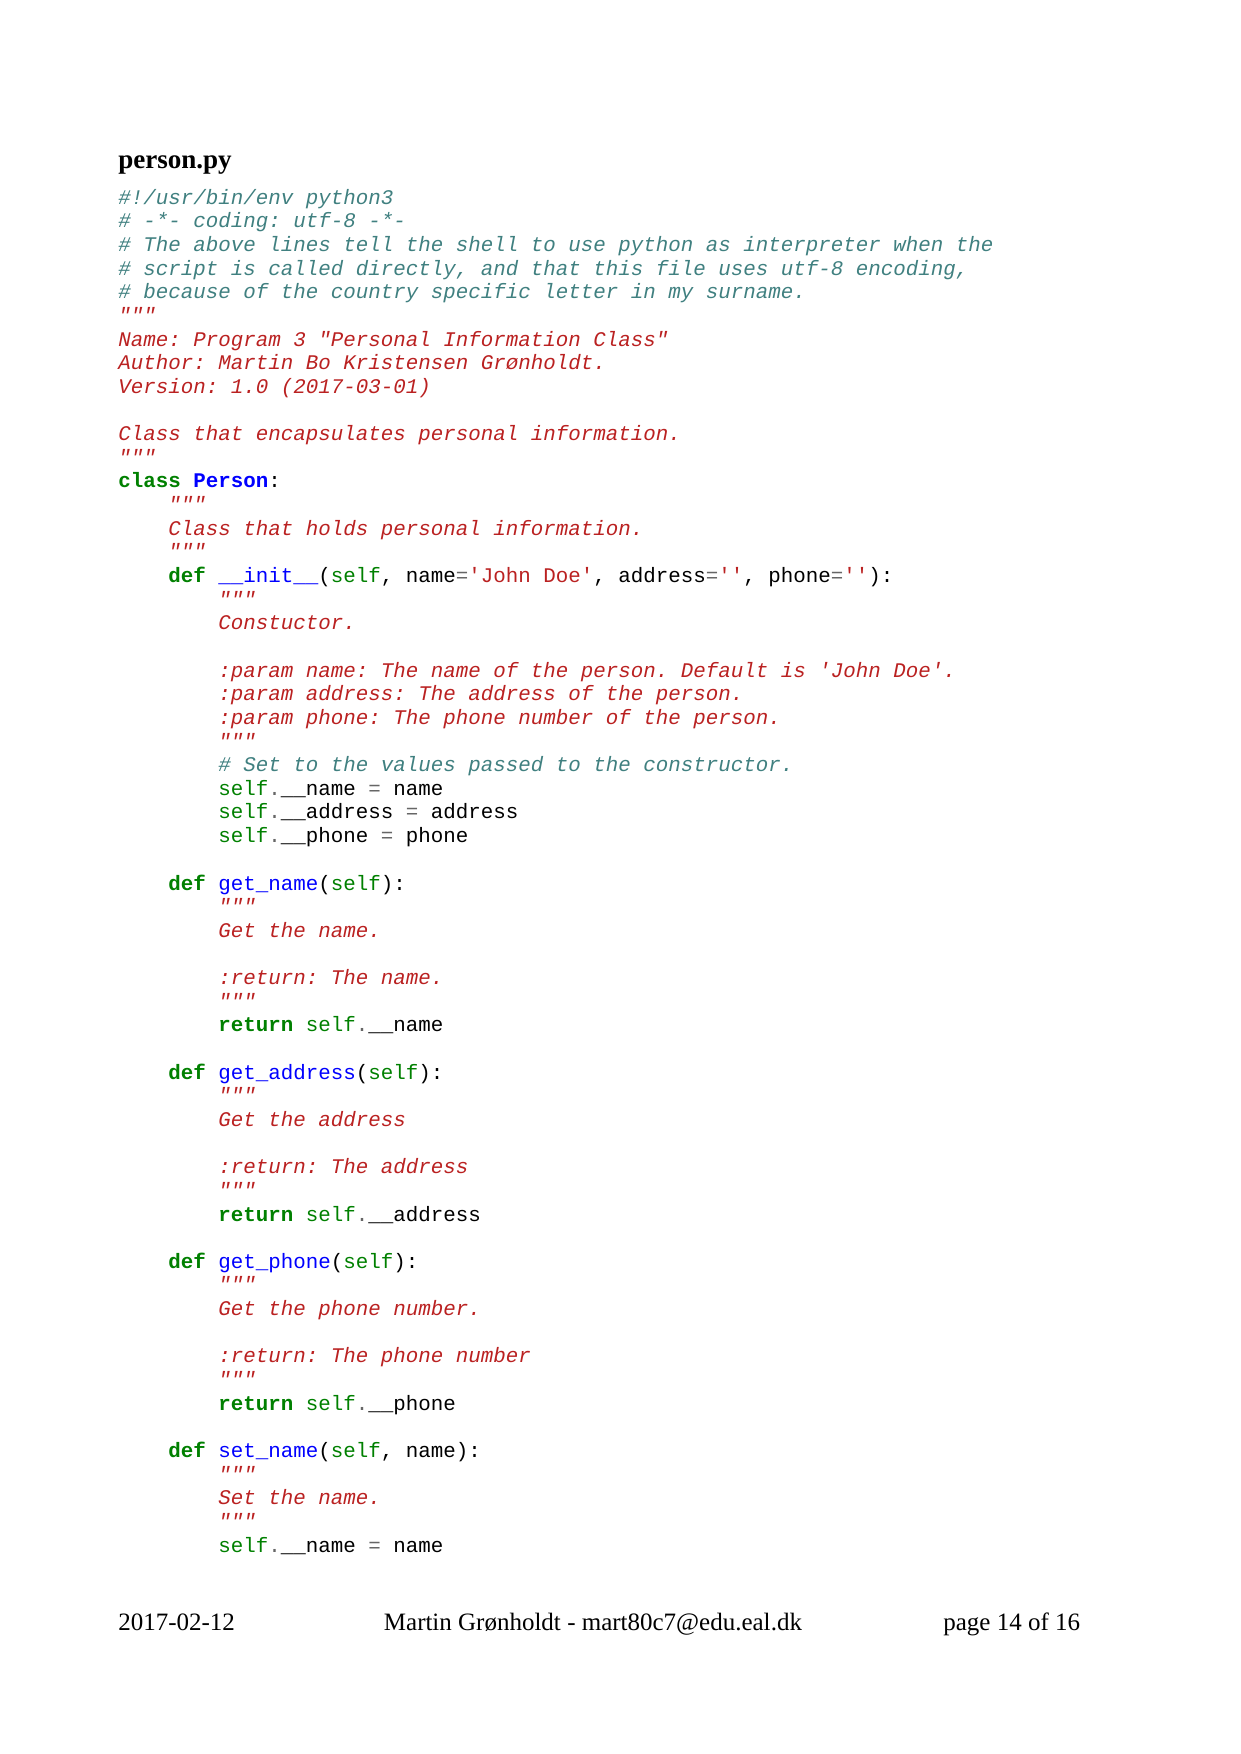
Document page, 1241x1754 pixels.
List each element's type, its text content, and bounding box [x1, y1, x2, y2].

text """ [118, 896, 1122, 920]
text :return: The phone number [118, 1345, 1122, 1369]
text Author: Martin Bo Kristensen Grønholdt. [118, 352, 1122, 376]
text """ [118, 731, 1122, 754]
text """ [118, 305, 1122, 329]
text """ [118, 447, 1122, 471]
text Get the phone number. [118, 1298, 1122, 1322]
text # Set to the values passed to the constructor. [118, 754, 1122, 778]
text Constuctor. [118, 612, 1122, 636]
text :param phone: The phone number of the person. [118, 707, 1122, 731]
text return self.__name [118, 1014, 1122, 1038]
text self.__phone = phone [118, 825, 1122, 849]
text Set the name. [118, 1487, 1122, 1511]
text :return: The address [118, 1156, 1122, 1180]
text # The above lines tell the shell to use python as interpreter when the [118, 234, 1122, 258]
text """ [118, 1274, 1122, 1298]
text """ [118, 1085, 1122, 1109]
text """ [118, 494, 1122, 518]
text def get_address(self): [118, 1062, 1122, 1085]
text """ [118, 1464, 1122, 1487]
text Class that holds personal information. [118, 518, 1122, 541]
text Class that encapsulates personal information. [118, 423, 1122, 447]
text self.__name = name [118, 1534, 1122, 1558]
text """ [118, 541, 1122, 565]
text class Person: [118, 471, 1122, 494]
text def __init__(self, name='John Doe', address='', phone=''): [118, 565, 1122, 589]
text Version: 1.0 (2017-03-01) [118, 376, 1122, 399]
subtitle person.py [118, 143, 1122, 174]
text return self.__address [118, 1203, 1122, 1227]
text def get_name(self): [118, 872, 1122, 896]
text :param name: The name of the person. Default is 'John Doe'. [118, 660, 1122, 683]
text self.__address = address [118, 802, 1122, 825]
text #!/usr/bin/env python3 [118, 187, 1122, 210]
text return self.__phone [118, 1393, 1122, 1416]
text # because of the country specific letter in my surname. [118, 281, 1122, 305]
text self.__name = name [118, 778, 1122, 802]
text # script is called directly, and that this file uses utf-8 encoding, [118, 258, 1122, 281]
text # -*- coding: utf-8 -*- [118, 210, 1122, 234]
text """ [118, 1369, 1122, 1393]
text """ [118, 1511, 1122, 1534]
text Get the address [118, 1109, 1122, 1133]
text :param address: The address of the person. [118, 683, 1122, 707]
text :return: The name. [118, 967, 1122, 991]
text def set_name(self, name): [118, 1440, 1122, 1464]
text Get the name. [118, 920, 1122, 943]
text Name: Program 3 "Personal Information Class" [118, 329, 1122, 352]
text """ [118, 589, 1122, 612]
text def get_phone(self): [118, 1251, 1122, 1274]
text """ [118, 991, 1122, 1014]
text """ [118, 1180, 1122, 1203]
